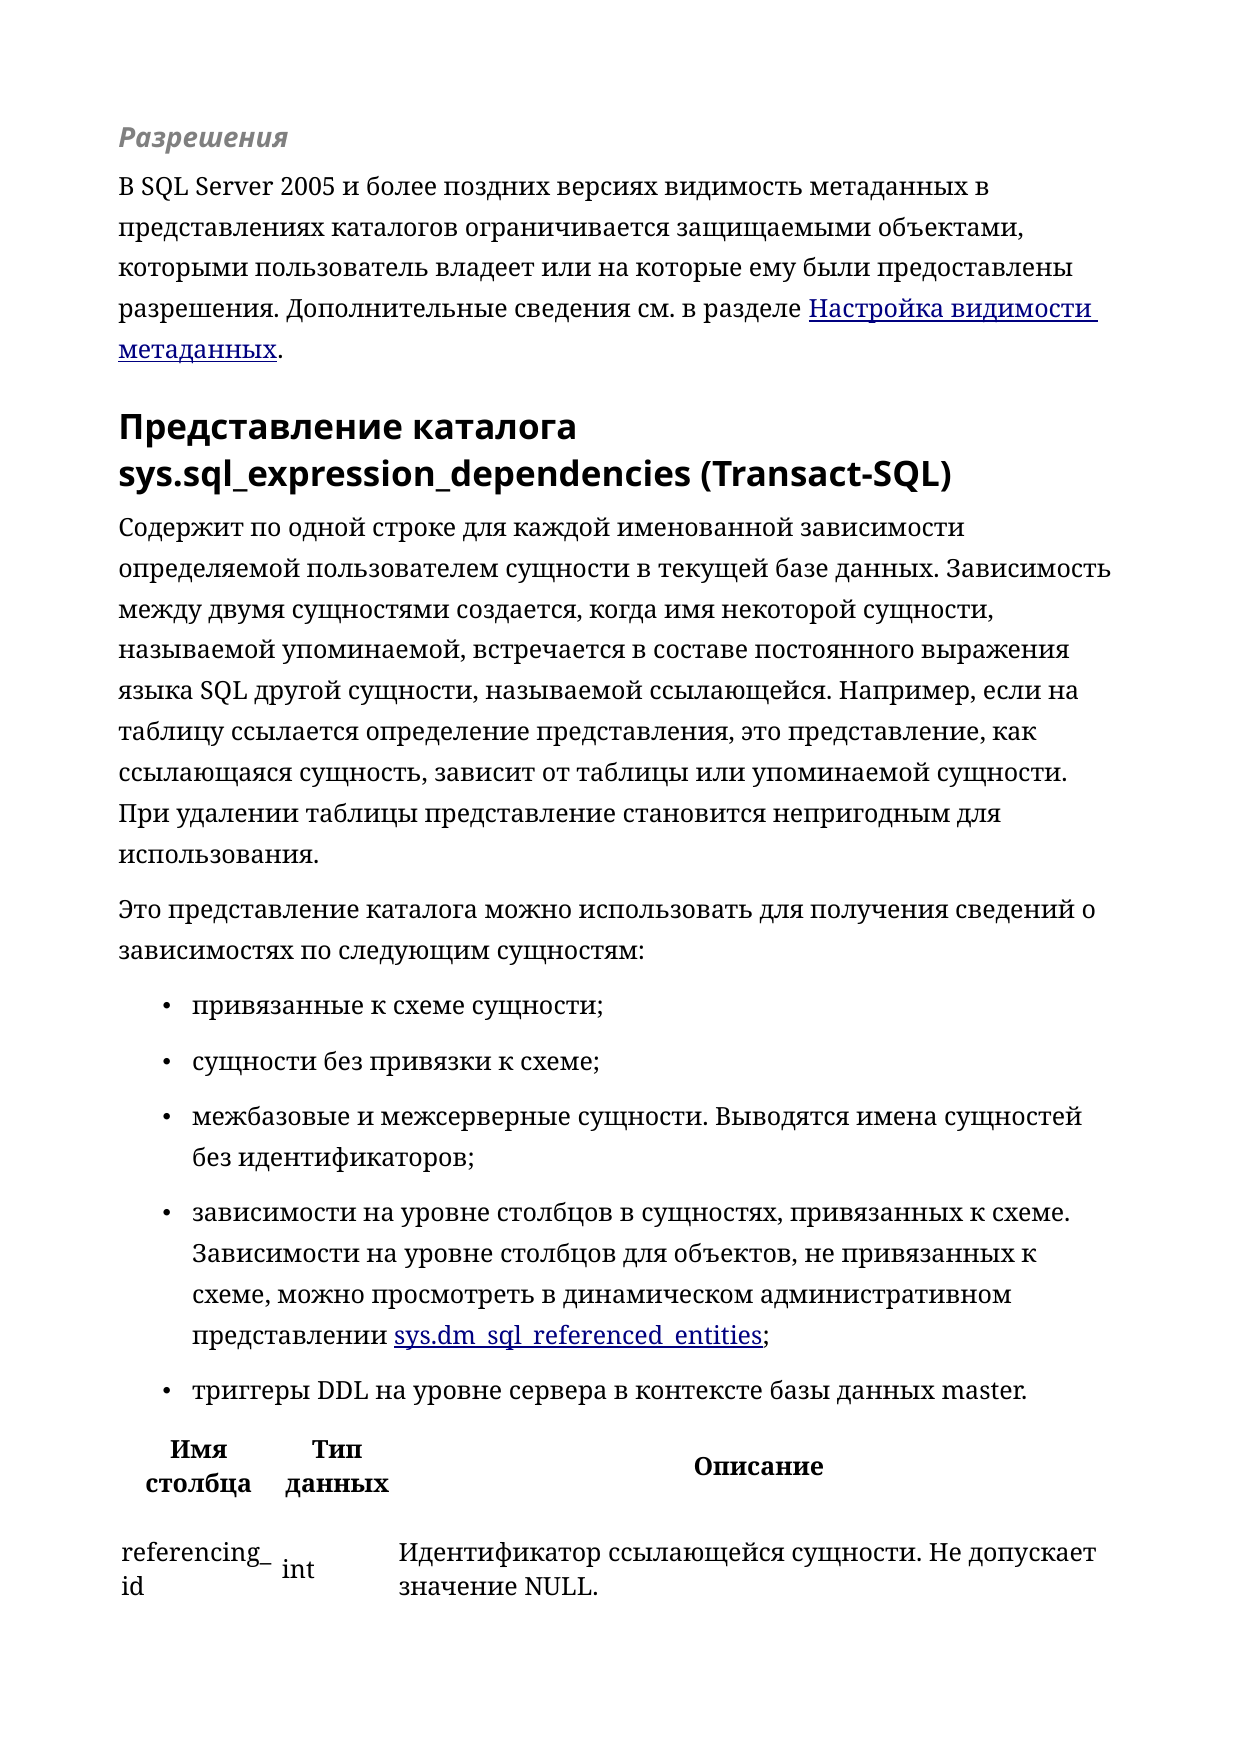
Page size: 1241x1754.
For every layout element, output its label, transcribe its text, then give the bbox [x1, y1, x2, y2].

list триггеры DDL на уровне сервера в контексте базы данных master. [162, 1373, 1122, 1407]
list сущности без привязки к схеме; [162, 1043, 1122, 1077]
list межбазовые и межсерверные сущности. Выводятся имена сущностей без идентификаторов; [162, 1099, 1122, 1174]
subtitle Разрешения [118, 118, 1122, 156]
text В SQL Server 2005 и более поздних версиях видимость метаданных в представлениях каталогов ограничивается защищаемыми объектами, которыми пользователь владеет или на которые ему были предоставлены разрешения. Дополнительные сведения см. в разделе Настройка видимости метаданных. [118, 168, 1122, 366]
list зависимости на уровне столбцов в сущностях, привязанных к схеме. Зависимости на уровне столбцов для объектов, не привязанных к схеме, можно просмотреть в динамическом административном представлении sys.dm_sql_referenced_entities; [162, 1195, 1122, 1352]
text Содержит по одной строке для каждой именованной зависимости определяемой пользователем сущности в текущей базе данных. Зависимость между двумя сущностями создается, когда имя некоторой сущности, называемой упоминаемой, встречается в составе постоянного выражения языка SQL другой сущности, называемой ссылающейся. Например, если на таблицу ссылается определение представления, это представление, как ссылающаяся сущность, зависит от таблицы или упоминаемой сущности. При удалении таблицы представление становится непригодным для использования. [118, 509, 1122, 870]
table_cell int [279, 1532, 395, 1635]
text Это представление каталога можно использовать для получения сведений о зависимостях по следующим сущностям: [118, 892, 1122, 967]
table_header Тип данных [279, 1428, 395, 1532]
table_header Имя столбца [118, 1428, 279, 1532]
list привязанные к схеме сущности; [162, 988, 1122, 1022]
subtitle Представление каталога sys.sql_expression_dependencies (Transact-SQL) [118, 402, 1122, 497]
table_cell referencing_id [118, 1532, 279, 1635]
table_header Описание [395, 1428, 1122, 1532]
table_cell Идентификатор ссылающейся сущности. Не допускает значение NULL. [395, 1532, 1122, 1635]
